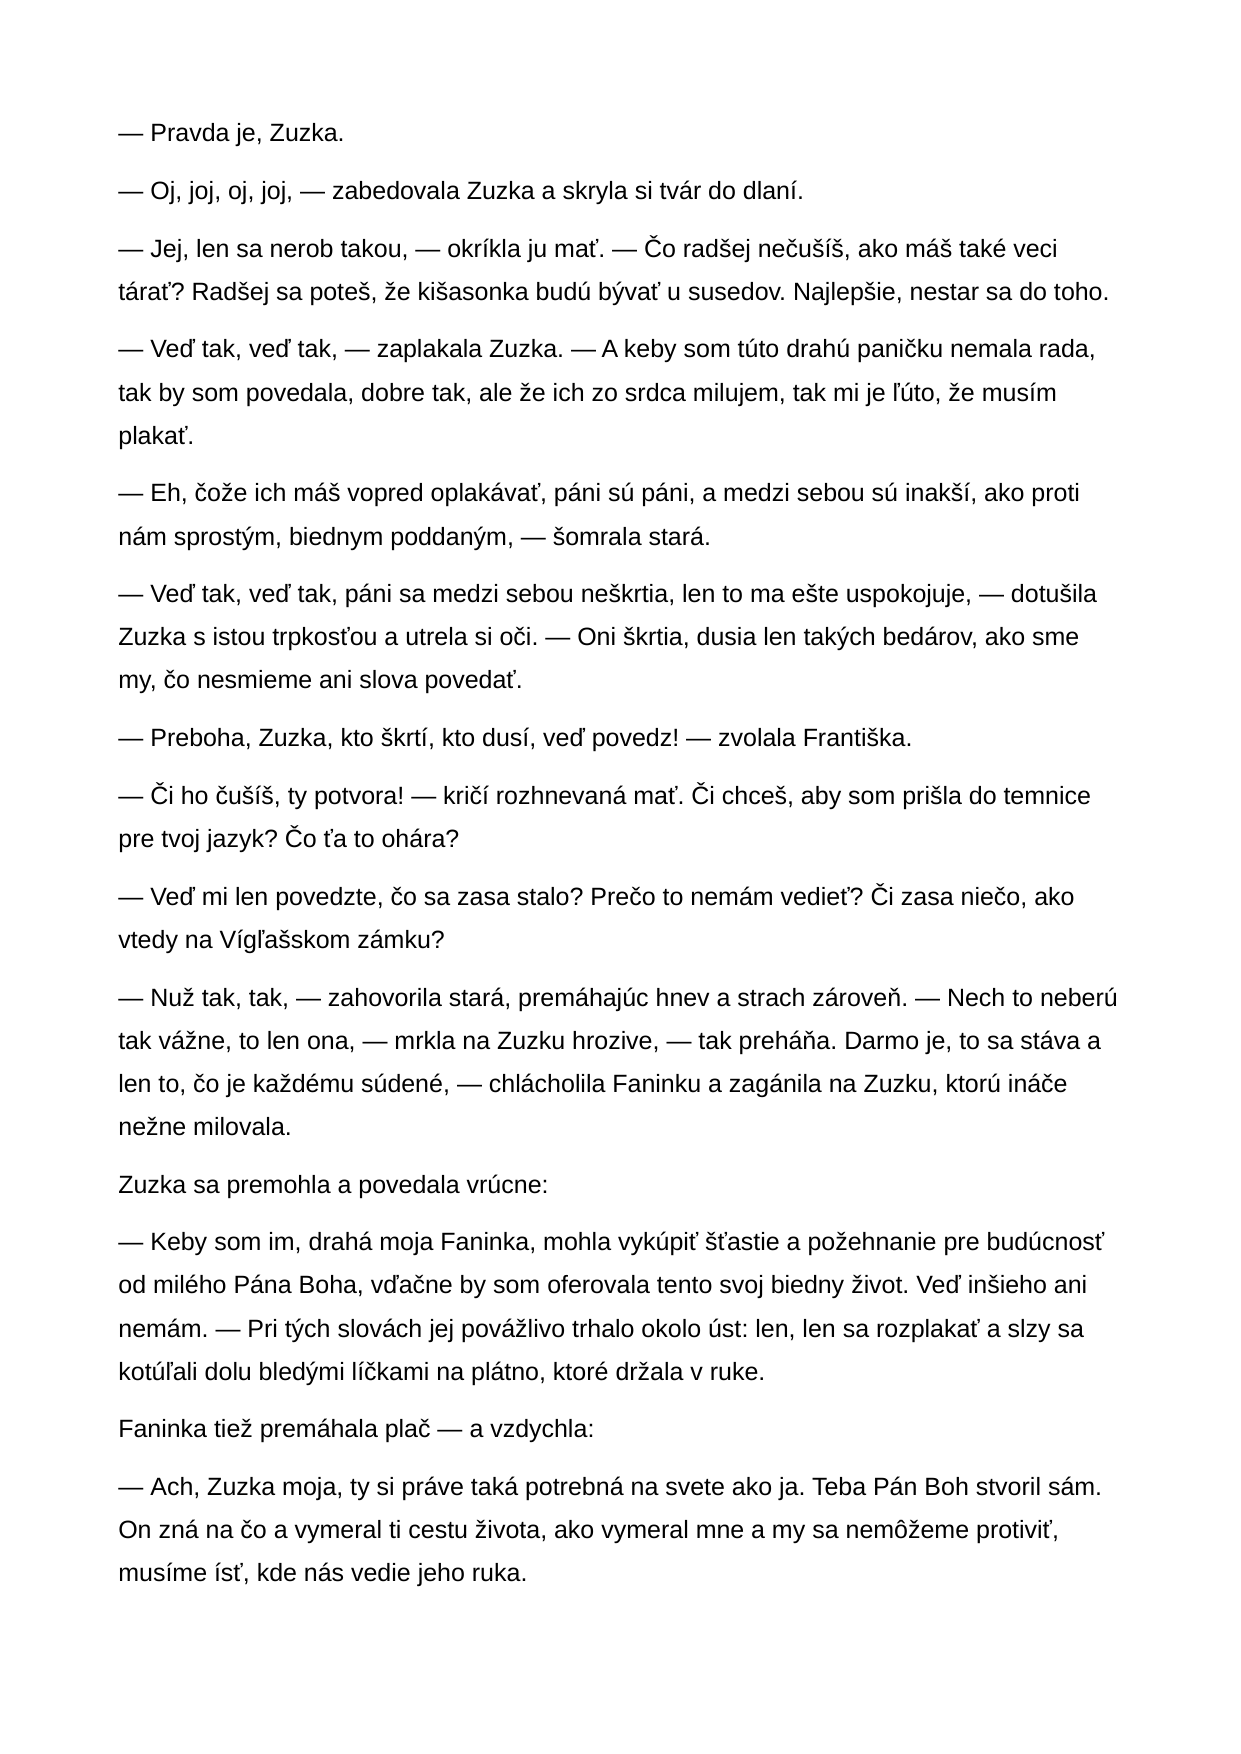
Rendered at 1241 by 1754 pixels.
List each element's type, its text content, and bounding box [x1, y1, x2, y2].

text — Či ho čušíš, ty potvora! — kričí rozhnevaná mať. Či chceš, aby som prišla do temnice pre tvoj jazyk? Čo ťa to ohára? [118, 781, 1122, 853]
text — Keby som im, drahá moja Faninka, mohla vykúpiť šťastie a požehnanie pre budúcnosť od milého Pána Boha, vďačne by som oferovala tento svoj biedny život. Veď inšieho ani nemám. — Pri tých slovách jej povážlivo trhalo okolo úst: len, len sa rozplakať a slzy sa kotúľali dolu bledými líčkami na plátno, ktoré držala v ruke. [118, 1227, 1122, 1385]
text — Eh, čože ich máš vopred oplakávať, páni sú páni, a medzi sebou sú inakší, ako proti nám sprostým, biednym poddaným, — šomrala stará. [118, 478, 1122, 550]
text Faninka tiež premáhala plač — a vzdychla: [118, 1414, 1122, 1443]
text — Preboha, Zuzka, kto škrtí, kto dusí, veď povedz! — zvolala Františka. [118, 723, 1122, 752]
text — Veď tak, veď tak, páni sa medzi sebou neškrtia, len to ma ešte uspokojuje, — dotušila Zuzka s istou trpkosťou a utrela si oči. — Oni škrtia, dusia len takých bedárov, ako sme my, čo nesmieme ani slova povedať. [118, 579, 1122, 694]
text — Jej, len sa nerob takou, — okríkla ju mať. — Čo radšej nečušíš, ako máš také veci tárať? Radšej sa poteš, že kišasonka budú bývať u susedov. Najlepšie, nestar sa do toho. [118, 233, 1122, 305]
text — Ach, Zuzka moja, ty si práve taká potrebná na svete ako ja. Teba Pán Boh stvoril sám. On zná na čo a vymeral ti cestu života, ako vymeral mne a my sa nemôžeme protiviť, musíme ísť, kde nás vedie jeho ruka. [118, 1472, 1122, 1587]
text — Oj, joj, oj, joj, — zabedovala Zuzka a skryla si tvár do dlaní. [118, 176, 1122, 204]
text — Nuž tak, tak, — zahovorila stará, premáhajúc hnev a strach zároveň. — Nech to neberú tak vážne, to len ona, — mrkla na Zuzku hrozive, — tak preháňa. Darmo je, to sa stáva a len to, čo je každému súdené, — chlácholila Faninku a zagánila na Zuzku, ktorú ináče nežne milovala. [118, 982, 1122, 1141]
text — Pravda je, Zuzka. [118, 118, 1122, 147]
text Zuzka sa premohla a povedala vrúcne: [118, 1169, 1122, 1198]
text — Veď mi len povedzte, čo sa zasa stalo? Prečo to nemám vedieť? Či zasa niečo, ako vtedy na Vígľašskom zámku? [118, 882, 1122, 953]
text — Veď tak, veď tak, — zaplakala Zuzka. — A keby som túto drahú paničku nemala rada, tak by som povedala, dobre tak, ale že ich zo srdca milujem, tak mi je ľúto, že musím plakať. [118, 334, 1122, 449]
